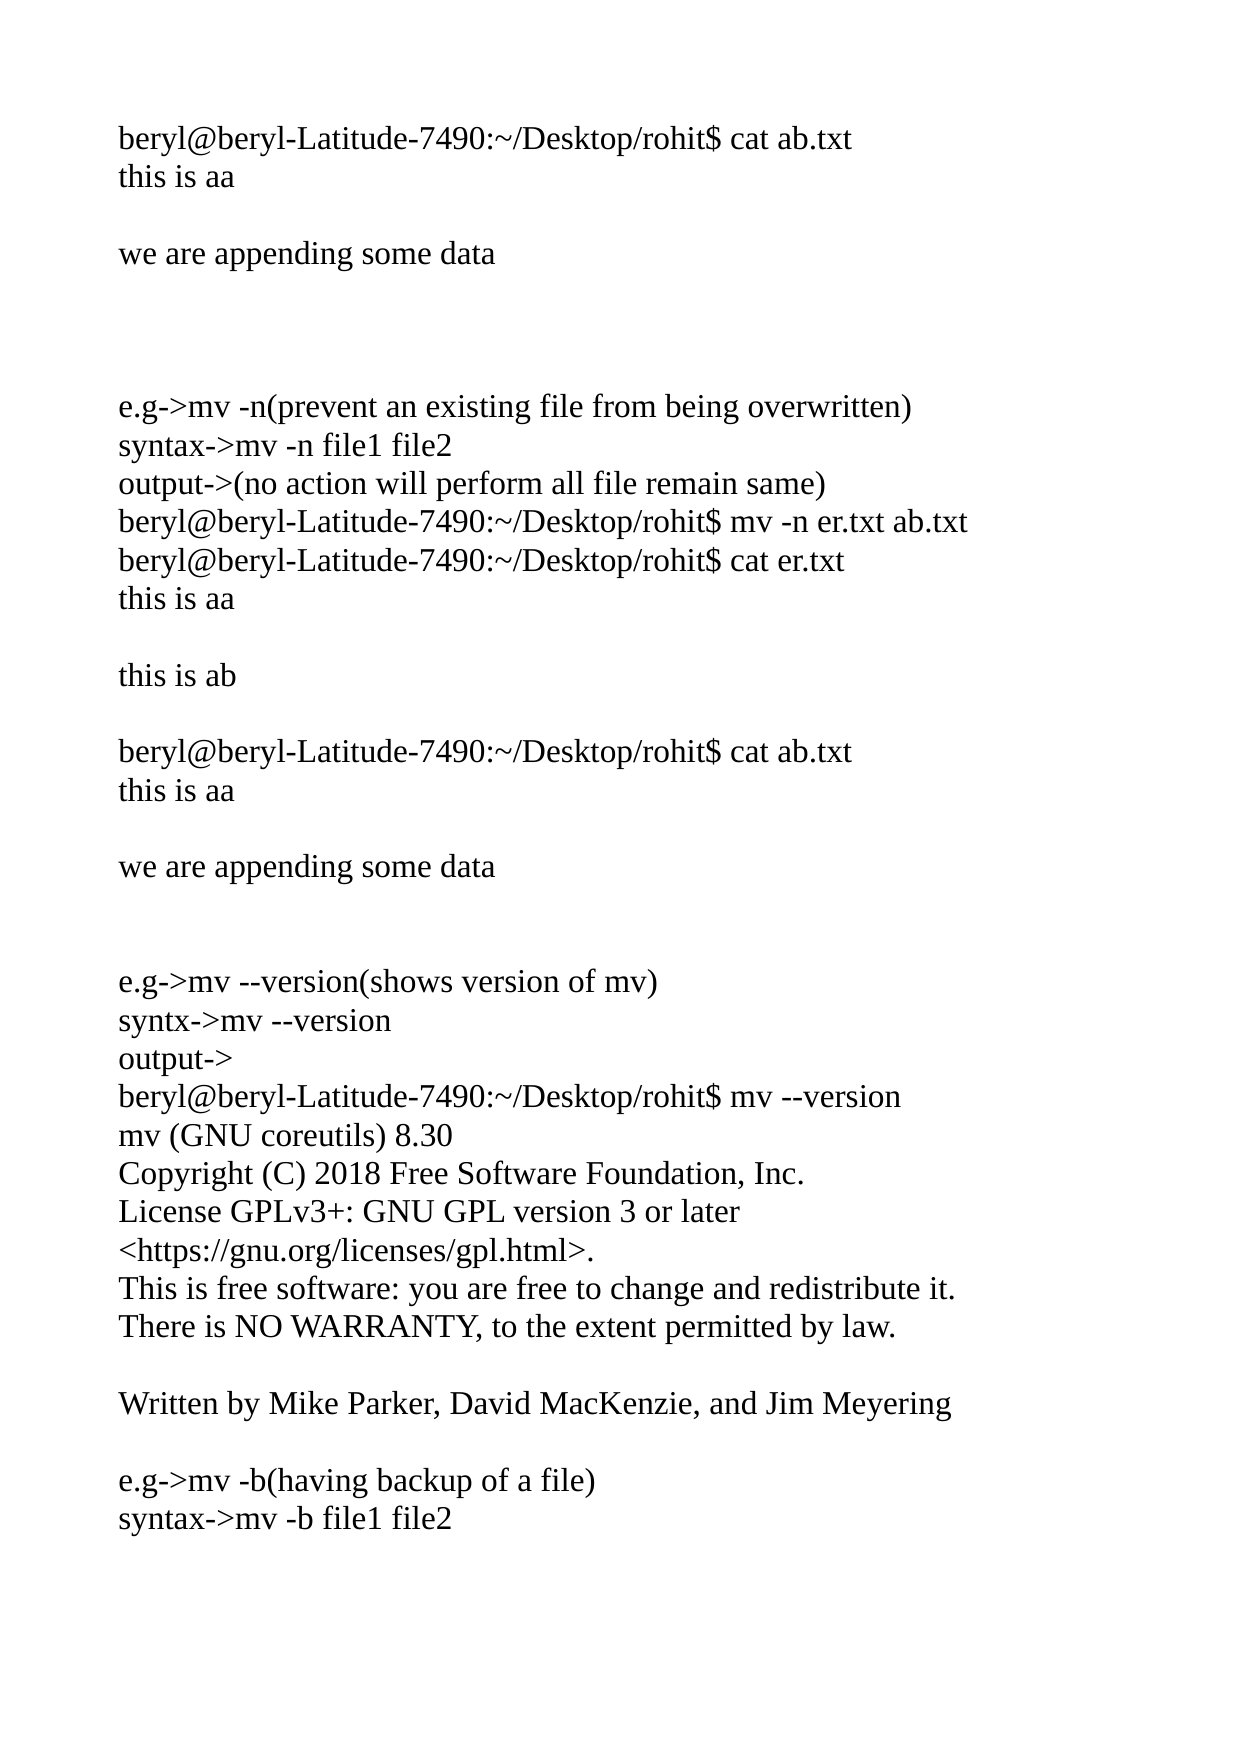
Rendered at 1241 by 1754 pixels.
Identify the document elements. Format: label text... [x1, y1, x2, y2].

text Written by Mike Parker, David MacKenzie, and Jim Meyering [118, 1383, 1122, 1421]
text beryl@beryl-Latitude-7490:~/Desktop/rohit$ cat er.txt [118, 540, 1122, 578]
text beryl@beryl-Latitude-7490:~/Desktop/rohit$ mv -n er.txt ab.txt [118, 501, 1122, 540]
text output-> [118, 1038, 1122, 1076]
text syntax->mv -b file1 file2 [118, 1498, 1122, 1536]
text syntx->mv --version [118, 1000, 1122, 1038]
text e.g->mv --version(shows version of mv) [118, 961, 1122, 1000]
text this is aa [118, 156, 1122, 195]
text mv (GNU coreutils) 8.30 [118, 1115, 1122, 1153]
text this is aa [118, 578, 1122, 616]
text beryl@beryl-Latitude-7490:~/Desktop/rohit$ cat ab.txt [118, 118, 1122, 156]
text License GPLv3+: GNU GPL version 3 or later <https://gnu.org/licenses/gpl.html>. [118, 1191, 1122, 1268]
text beryl@beryl-Latitude-7490:~/Desktop/rohit$ cat ab.txt [118, 731, 1122, 770]
text we are appending some data [118, 846, 1122, 885]
text This is free software: you are free to change and redistribute it. [118, 1268, 1122, 1306]
text Copyright (C) 2018 Free Software Foundation, Inc. [118, 1153, 1122, 1191]
text There is NO WARRANTY, to the extent permitted by law. [118, 1306, 1122, 1345]
text output->(no action will perform all file remain same) [118, 463, 1122, 501]
text we are appending some data [118, 233, 1122, 271]
text this is aa [118, 770, 1122, 808]
text syntax->mv -n file1 file2 [118, 425, 1122, 463]
text beryl@beryl-Latitude-7490:~/Desktop/rohit$ mv --version [118, 1076, 1122, 1115]
text this is ab [118, 655, 1122, 693]
text e.g->mv -n(prevent an existing file from being overwritten) [118, 386, 1122, 425]
text e.g->mv -b(having backup of a file) [118, 1460, 1122, 1498]
